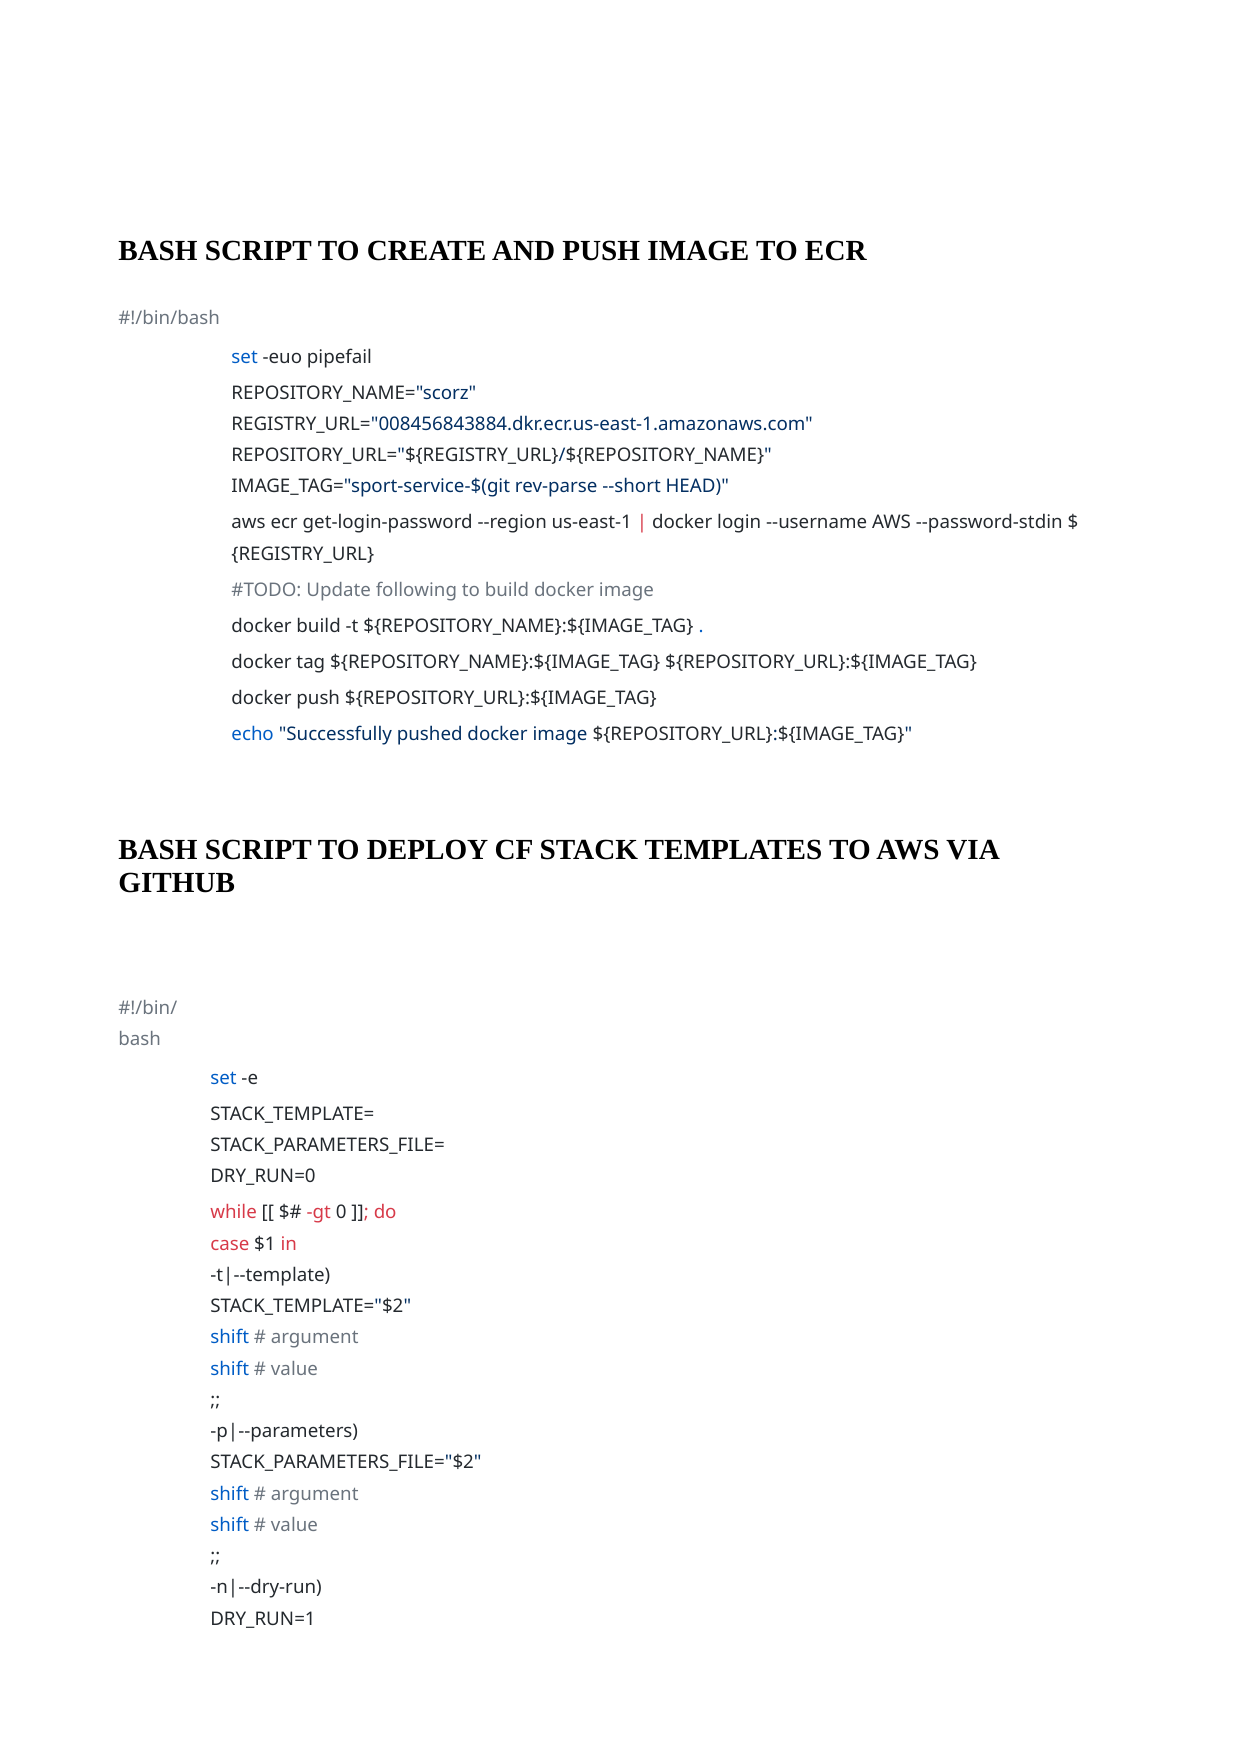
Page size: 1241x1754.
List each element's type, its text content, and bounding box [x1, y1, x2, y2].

table_cell [118, 1224, 210, 1256]
table_cell [231, 498, 1122, 503]
table_cell [118, 503, 231, 566]
table_cell [118, 566, 231, 570]
table_cell [118, 369, 231, 373]
table_cell [210, 1090, 1122, 1094]
table_cell docker push ${REPOSITORY_URL}:${IMAGE_TAG} [231, 679, 1122, 710]
table_cell [118, 373, 231, 404]
table_cell [118, 337, 231, 368]
table_cell [118, 498, 231, 503]
table_cell [118, 436, 231, 467]
table_cell [231, 710, 1122, 714]
table_cell [118, 679, 231, 710]
table_cell [118, 1054, 210, 1058]
table_cell DRY_RUN=0 [210, 1157, 1122, 1188]
table_cell aws ecr get-login-password --region us-east-1 | docker login --username AWS --password-stdin ${REGISTRY_URL} [231, 503, 1122, 566]
table_cell [118, 1506, 210, 1537]
table_cell ;; [210, 1381, 1122, 1412]
table_cell [118, 1126, 210, 1157]
table_cell shift # value [210, 1349, 1122, 1381]
table_cell [231, 333, 1122, 337]
table_cell [118, 1474, 210, 1506]
table_cell [118, 1318, 210, 1349]
table_cell while [[ $# -gt 0 ]]; do [210, 1193, 1122, 1224]
table_cell -t|--template) [210, 1256, 1122, 1287]
table_cell [118, 333, 231, 337]
table_cell [118, 1059, 210, 1090]
table_cell #TODO: Update following to build docker image [231, 570, 1122, 602]
table_cell IMAGE_TAG="sport-service-$(git rev-parse --short HEAD)" [231, 467, 1122, 498]
table_cell [210, 1188, 1122, 1193]
table_header #!/bin/bash [118, 985, 210, 1054]
table_cell [118, 638, 231, 642]
table_cell [231, 602, 1122, 606]
table_cell [118, 1412, 210, 1443]
table_cell [231, 566, 1122, 570]
table_cell [118, 674, 231, 678]
table_cell DRY_RUN=1 [210, 1599, 1122, 1631]
table_cell [118, 606, 231, 638]
table_cell [118, 405, 231, 436]
table_cell [118, 1599, 210, 1631]
table_cell [118, 1443, 210, 1474]
table_cell STACK_PARAMETERS_FILE= [210, 1126, 1122, 1157]
table_cell [231, 674, 1122, 678]
table_cell docker build -t ${REPOSITORY_NAME}:${IMAGE_TAG} . [231, 606, 1122, 638]
table_cell [231, 638, 1122, 642]
table_cell case $1 in [210, 1224, 1122, 1256]
table_cell set -euo pipefail [231, 337, 1122, 368]
text BASH SCRIPT TO DEPLOY CF STACK TEMPLATES TO AWS VIA GITHUB [118, 832, 1122, 899]
table_header #!/bin/bash [118, 295, 231, 332]
table_cell REPOSITORY_NAME="scorz" [231, 373, 1122, 404]
table_cell [118, 1568, 210, 1599]
table_cell STACK_TEMPLATE= [210, 1095, 1122, 1126]
table_cell [118, 1090, 210, 1094]
table_cell set -e [210, 1059, 1122, 1090]
table_cell [118, 1349, 210, 1381]
table_cell shift # argument [210, 1474, 1122, 1506]
table_cell [118, 715, 231, 746]
table_header [210, 985, 1122, 1054]
table_cell [118, 1095, 210, 1126]
table_cell [210, 1054, 1122, 1058]
table_cell [118, 1193, 210, 1224]
table_cell docker tag ${REPOSITORY_NAME}:${IMAGE_TAG} ${REPOSITORY_URL}:${IMAGE_TAG} [231, 643, 1122, 674]
table_cell [118, 1256, 210, 1287]
table_cell ;; [210, 1537, 1122, 1568]
table_cell [231, 369, 1122, 373]
table_cell [118, 602, 231, 606]
table_cell shift # value [210, 1506, 1122, 1537]
table_header [231, 295, 1122, 332]
table_cell [118, 1287, 210, 1318]
table_cell REGISTRY_URL="008456843884.dkr.ecr.us-east-1.amazonaws.com" [231, 405, 1122, 436]
table_cell [118, 1381, 210, 1412]
table_cell REPOSITORY_URL="${REGISTRY_URL}/${REPOSITORY_NAME}" [231, 436, 1122, 467]
table_cell STACK_PARAMETERS_FILE="$2" [210, 1443, 1122, 1474]
table_cell [118, 1157, 210, 1188]
text BASH SCRIPT TO CREATE AND PUSH IMAGE TO ECR [118, 233, 1122, 267]
table_cell echo "Successfully pushed docker image ${REPOSITORY_URL}:${IMAGE_TAG}" [231, 715, 1122, 746]
table_cell [118, 643, 231, 674]
table_cell [118, 1537, 210, 1568]
table_cell -n|--dry-run) [210, 1568, 1122, 1599]
table_cell [118, 710, 231, 714]
table_cell [118, 570, 231, 602]
table_cell [118, 1188, 210, 1193]
table_cell -p|--parameters) [210, 1412, 1122, 1443]
table_cell STACK_TEMPLATE="$2" [210, 1287, 1122, 1318]
table_cell [118, 467, 231, 498]
table_cell shift # argument [210, 1318, 1122, 1349]
